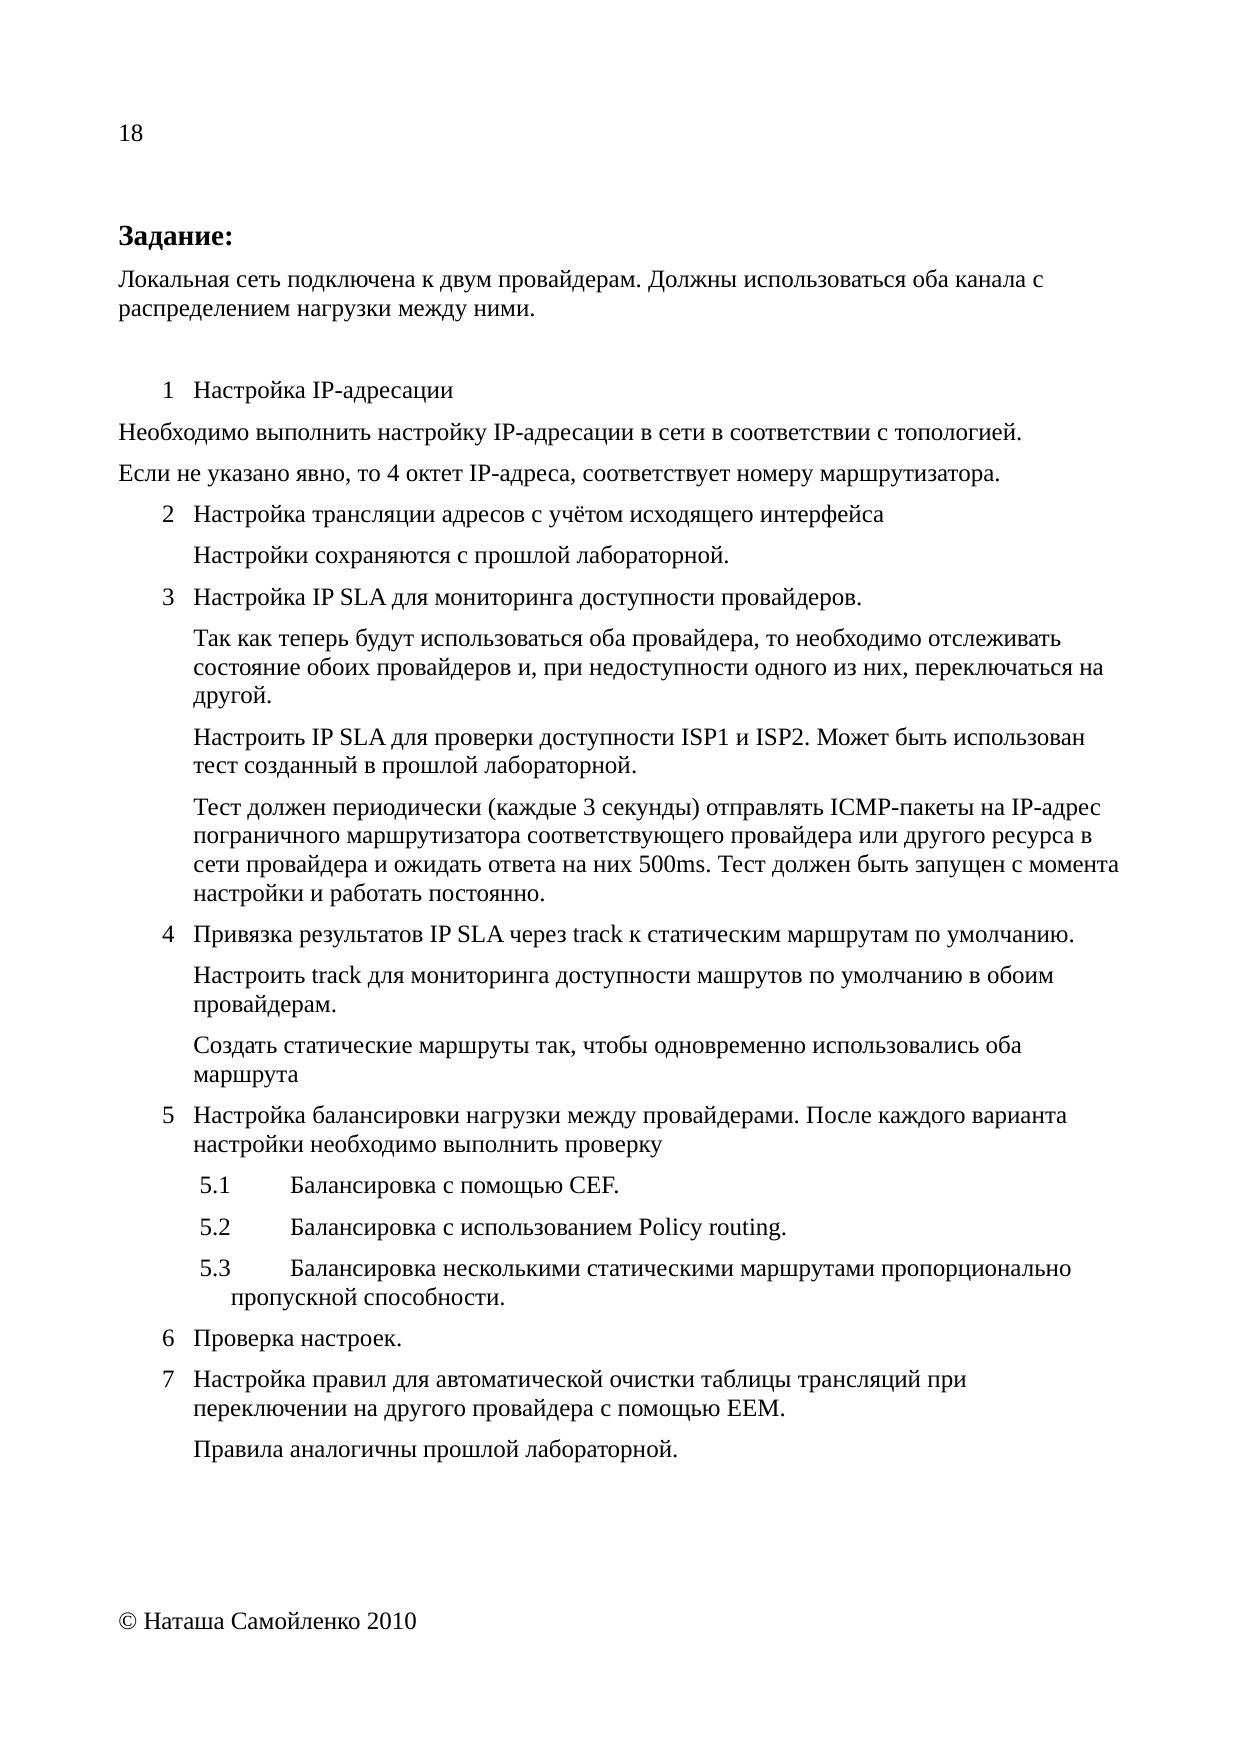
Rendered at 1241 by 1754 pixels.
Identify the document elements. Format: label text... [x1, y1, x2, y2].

list Создать статические маршруты так, чтобы одновременно использовались оба маршрута [156, 1031, 1122, 1088]
text Если не указано явно, то 4 октет IP-адреса, соответствует номеру маршрутизатора. [118, 458, 1122, 487]
list Балансировка несколькими статическими маршрутами пропорционально пропускной способности. [193, 1253, 1122, 1311]
list Балансировка с помощью CEF. [193, 1171, 1122, 1199]
list Настройка IP SLA для мониторинга доступности провайдеров. [156, 582, 1122, 611]
text Локальная сеть подключена к двум провайдерам. Должны использоваться оба канала с распределением нагрузки между ними. [118, 264, 1122, 322]
list Настройка IP-адресации [156, 376, 1122, 404]
list Балансировка с использованием Policy routing. [193, 1212, 1122, 1241]
list Настройка трансляции адресов с учётом исходящего интерфейса [156, 499, 1122, 528]
list Так как теперь будут использоваться оба провайдера, то необходимо отслеживать состояние обоих провайдеров и, при недоступности одного из них, переключаться на другой. [156, 623, 1122, 709]
list Настройки сохраняются с прошлой лабораторной. [156, 541, 1122, 569]
list Проверка настроек. [156, 1323, 1122, 1352]
list Настроить track для мониторинга доступности машрутов по умолчанию в обоим провайдерам. [156, 961, 1122, 1018]
text Задание: [118, 218, 1122, 252]
list Настройка балансировки нагрузки между провайдерами. После каждого варианта настройки необходимо выполнить проверку [156, 1101, 1122, 1158]
list Тест должен периодически (каждые 3 секунды) отправлять ICMP-пакеты на IP-адрес пограничного маршрутизатора соответствующего провайдера или другого ресурса в сети провайдера и ожидать ответа на них 500ms. Тест должен быть запущен с момента настройки и работать постоянно. [156, 792, 1122, 907]
list Привязка результатов IP SLA через track к статическим маршрутам по умолчанию. [156, 919, 1122, 948]
list Настройка правил для автоматической очистки таблицы трансляций при переключении на другого провайдера с помощью EEM. [156, 1364, 1122, 1422]
text Необходимо выполнить настройку IP-адресации в сети в соответствии с топологией. [118, 417, 1122, 446]
list Правила аналогичны прошлой лабораторной. [156, 1434, 1122, 1463]
list Настроить IP SLA для проверки доступности ISP1 и ISP2. Может быть использован тест созданный в прошлой лабораторной. [156, 722, 1122, 779]
